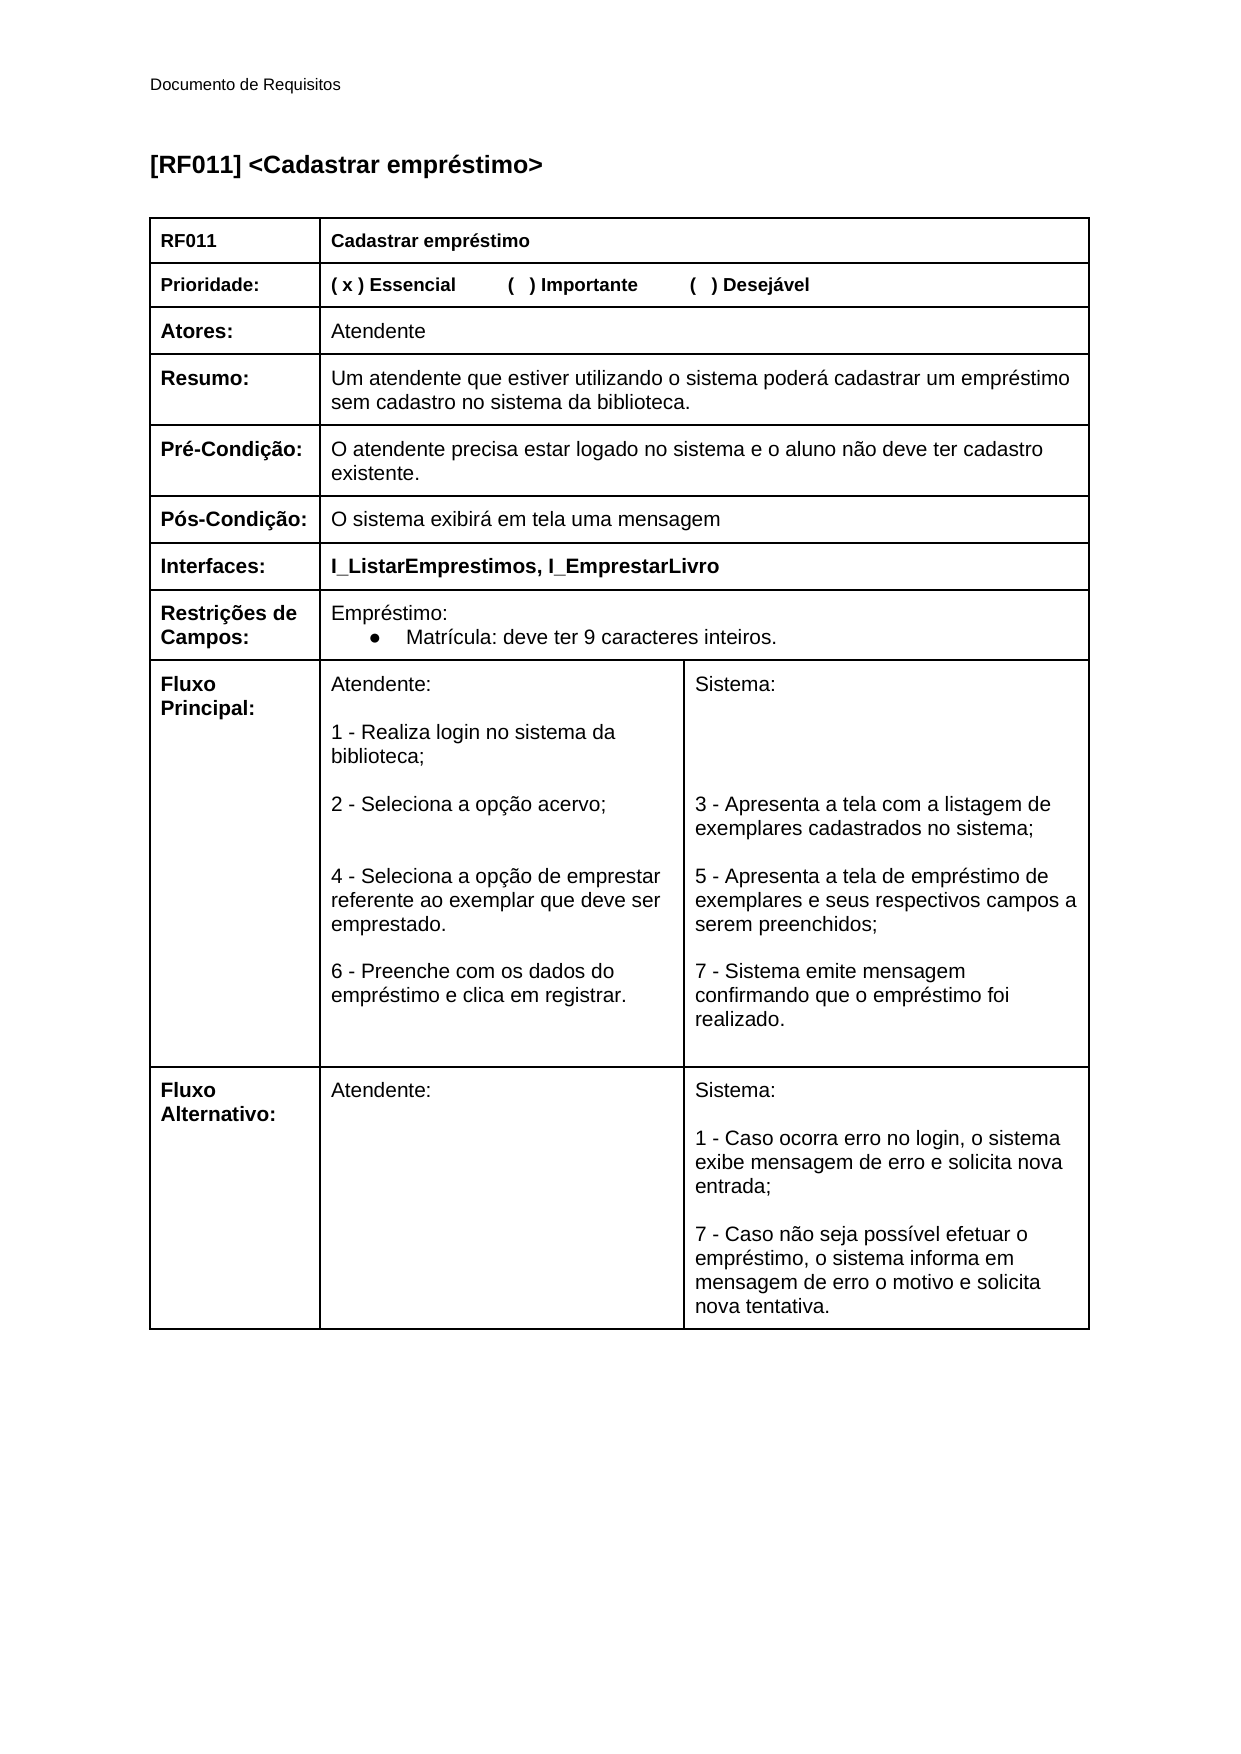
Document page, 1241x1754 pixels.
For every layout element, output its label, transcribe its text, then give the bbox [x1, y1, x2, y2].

table_cell Fluxo Alternativo: [151, 1068, 319, 1328]
table_cell Atores: [151, 308, 319, 353]
table_cell Pré-Condição: [151, 426, 319, 495]
table_cell Pós-Condição: [151, 497, 319, 542]
table_cell Prioridade: [151, 264, 319, 306]
table_cell O sistema exibirá em tela uma mensagem [321, 497, 1088, 542]
table_cell Interfaces: [151, 544, 319, 588]
table_cell Fluxo Principal: [151, 661, 319, 1066]
table_cell Atendente: [321, 1068, 683, 1328]
table_cell Atendente: 1 - Realiza login no sistema da biblioteca; 2 - Seleciona a opção acervo; 4 - Seleciona a opção de emprestar referente ao exemplar que deve ser emprestado. 6 - Preenche com os dados do empréstimo e clica em registrar. [321, 661, 683, 1066]
table_cell Sistema: 1 - Caso ocorra erro no login, o sistema exibe mensagem de erro e solicita nova entrada; 7 - Caso não seja possível efetuar o empréstimo, o sistema informa em mensagem de erro o motivo e solicita nova tentativa. [685, 1068, 1088, 1328]
table_cell Resumo: [151, 355, 319, 424]
table_cell Um atendente que estiver utilizando o sistema poderá cadastrar um empréstimo sem cadastro no sistema da biblioteca. [321, 355, 1088, 424]
table_cell Sistema: 3 - Apresenta a tela com a listagem de exemplares cadastrados no sistema; 5 - Apresenta a tela de empréstimo de exemplares e seus respectivos campos a serem preenchidos; 7 - Sistema emite mensagem confirmando que o empréstimo foi realizado. [685, 661, 1088, 1066]
table_header RF011 [151, 219, 319, 262]
table_cell I_ListarEmprestimos, I_EmprestarLivro [321, 544, 1088, 588]
table_cell Atendente [321, 308, 1088, 353]
subtitle [RF011] <Cadastrar empréstimo> [150, 150, 1090, 179]
table_header Cadastrar empréstimo [321, 219, 1088, 262]
table_cell ( x ) Essencial ( ) Importante ( ) Desejável [321, 264, 1088, 306]
table_cell Empréstimo: Matrícula: deve ter 9 caracteres inteiros. [321, 591, 1088, 659]
table_cell Restrições de Campos: [151, 591, 319, 659]
table_cell O atendente precisa estar logado no sistema e o aluno não deve ter cadastro existente. [321, 426, 1088, 495]
